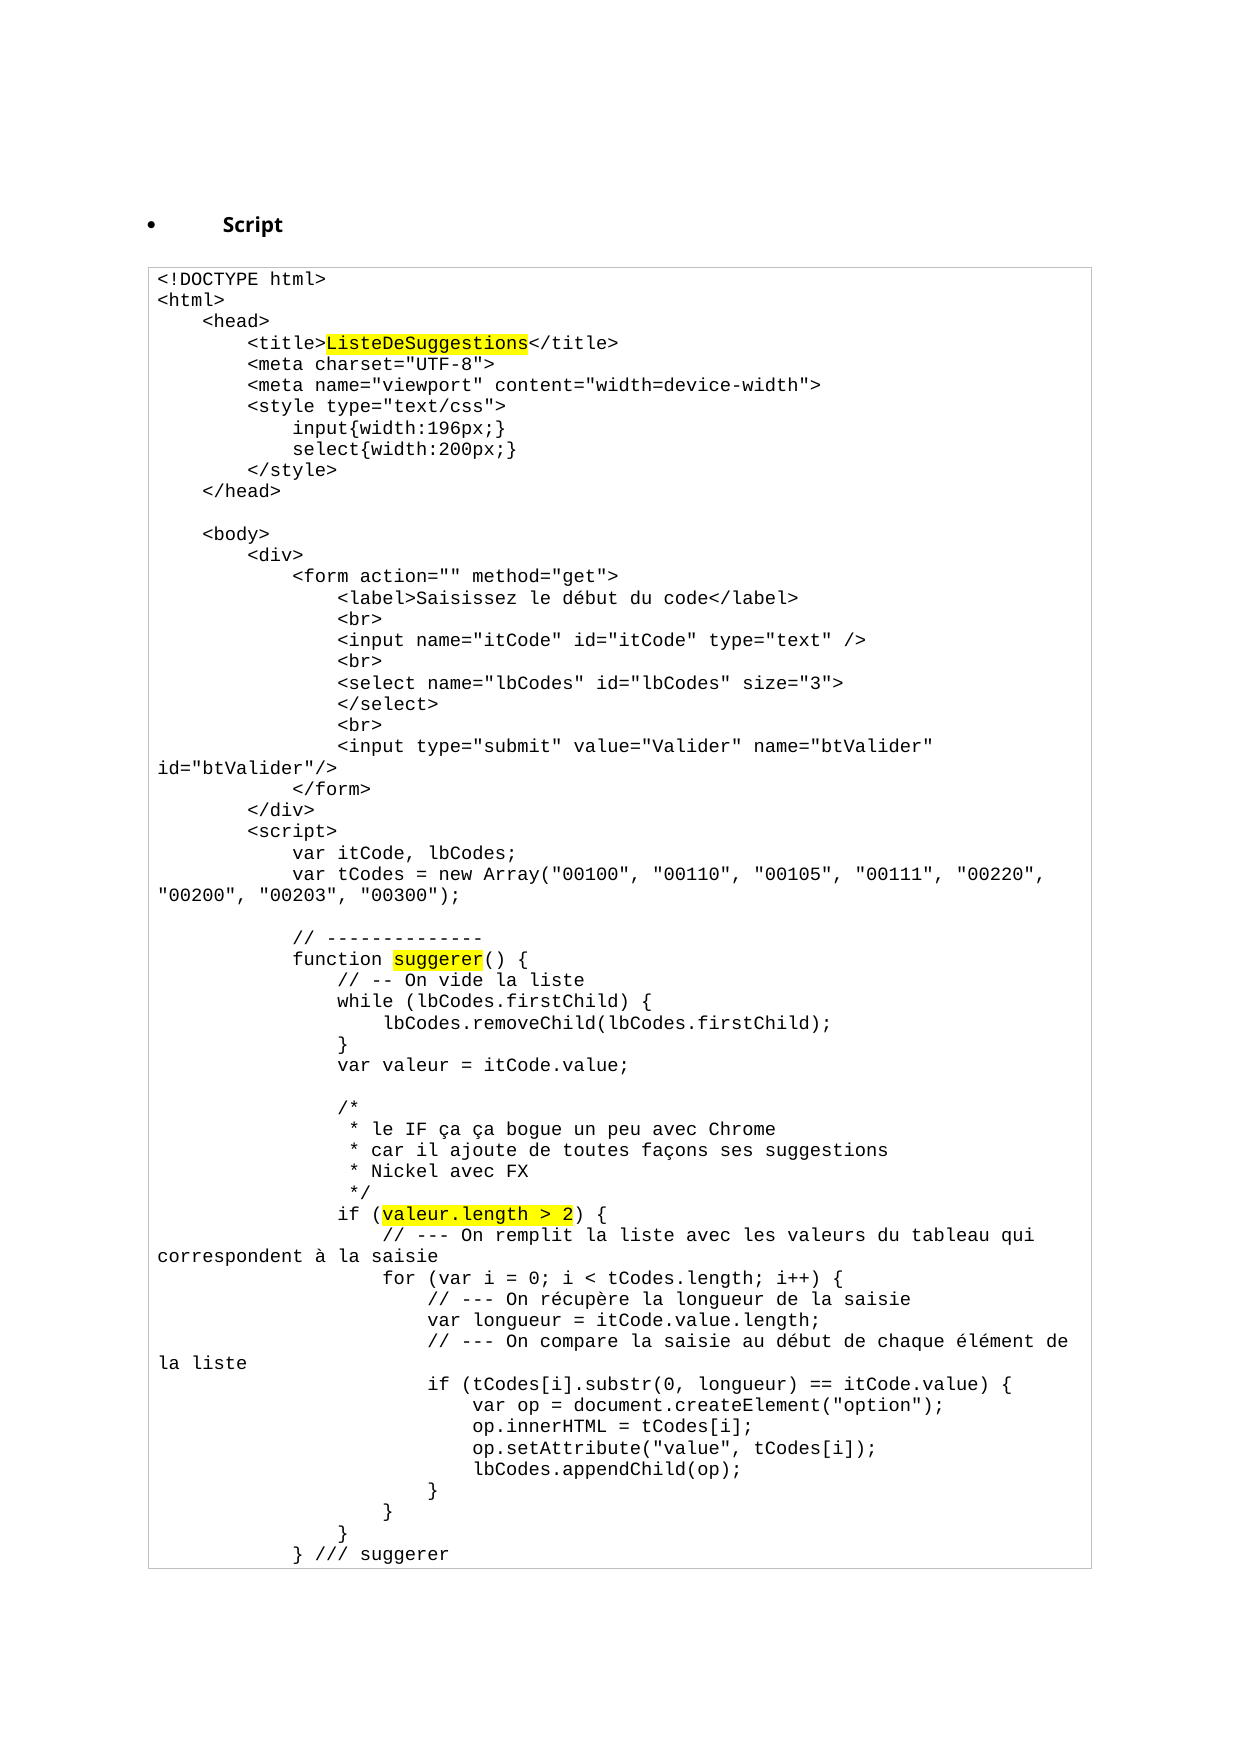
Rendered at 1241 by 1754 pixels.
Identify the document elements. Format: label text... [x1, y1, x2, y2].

text function suggerer() { [149, 947, 1091, 968]
text </div> [149, 798, 1091, 819]
text <head> [149, 309, 1091, 330]
text <script> [149, 819, 1091, 840]
text } [149, 1032, 1091, 1053]
text for (var i = 0; i < tCodes.length; i++) { [149, 1265, 1091, 1287]
text op.setAttribute("value", tCodes[i]); [149, 1435, 1091, 1457]
text // --- On récupère la longueur de la saisie [149, 1287, 1091, 1308]
text <select name="lbCodes" id="lbCodes" size="3"> [149, 670, 1091, 692]
text <label>Saisissez le début du code</label> [149, 585, 1091, 607]
text </style> [149, 458, 1091, 479]
text </head> [149, 479, 1091, 503]
text // -- On vide la liste [149, 968, 1091, 989]
text var valeur = itCode.value; [149, 1053, 1091, 1077]
text */ [149, 1180, 1091, 1202]
text } [149, 1520, 1091, 1542]
text /* [149, 1095, 1091, 1117]
text } [149, 1478, 1091, 1499]
text // -------------- [149, 925, 1091, 947]
text * le IF ça ça bogue un peu avec Chrome [149, 1117, 1091, 1138]
text <meta charset="UTF-8"> [149, 352, 1091, 373]
text input{width:196px;} [149, 415, 1091, 437]
text <br> [149, 713, 1091, 734]
text } /// suggerer [149, 1542, 1091, 1568]
list Script [148, 210, 1092, 238]
text <style type="text/css"> [149, 394, 1091, 415]
text </select> [149, 692, 1091, 713]
text lbCodes.removeChild(lbCodes.firstChild); [149, 1010, 1091, 1032]
text <html> [149, 288, 1091, 309]
text <input name="itCode" id="itCode" type="text" /> [149, 628, 1091, 649]
text lbCodes.appendChild(op); [149, 1457, 1091, 1478]
text // --- On compare la saisie au début de chaque élément de la liste [149, 1329, 1091, 1372]
text while (lbCodes.firstChild) { [149, 989, 1091, 1010]
text if (valeur.length > 2) { [149, 1202, 1091, 1223]
text <meta name="viewport" content="width=device-width"> [149, 373, 1091, 394]
text if (tCodes[i].substr(0, longueur) == itCode.value) { [149, 1372, 1091, 1393]
text op.innerHTML = tCodes[i]; [149, 1414, 1091, 1435]
text <body> [149, 522, 1091, 543]
text <div> [149, 543, 1091, 564]
text } [149, 1499, 1091, 1520]
text <input type="submit" value="Valider" name="btValider" id="btValider"/> [149, 734, 1091, 777]
text <title>ListeDeSuggestions</title> [149, 330, 1091, 352]
text var tCodes = new Array("00100", "00110", "00105", "00111", "00220", "00200", "00203", "00300"); [149, 862, 1091, 907]
text <br> [149, 649, 1091, 670]
text <form action="" method="get"> [149, 564, 1091, 585]
text var longueur = itCode.value.length; [149, 1308, 1091, 1329]
text </form> [149, 777, 1091, 798]
text // --- On remplit la liste avec les valeurs du tableau qui correspondent à la saisie [149, 1223, 1091, 1265]
text <!DOCTYPE html> [149, 268, 1091, 288]
text var itCode, lbCodes; [149, 840, 1091, 862]
text <br> [149, 607, 1091, 628]
text * car il ajoute de toutes façons ses suggestions [149, 1138, 1091, 1159]
text var op = document.createElement("option"); [149, 1393, 1091, 1414]
text select{width:200px;} [149, 437, 1091, 458]
text * Nickel avec FX [149, 1159, 1091, 1180]
